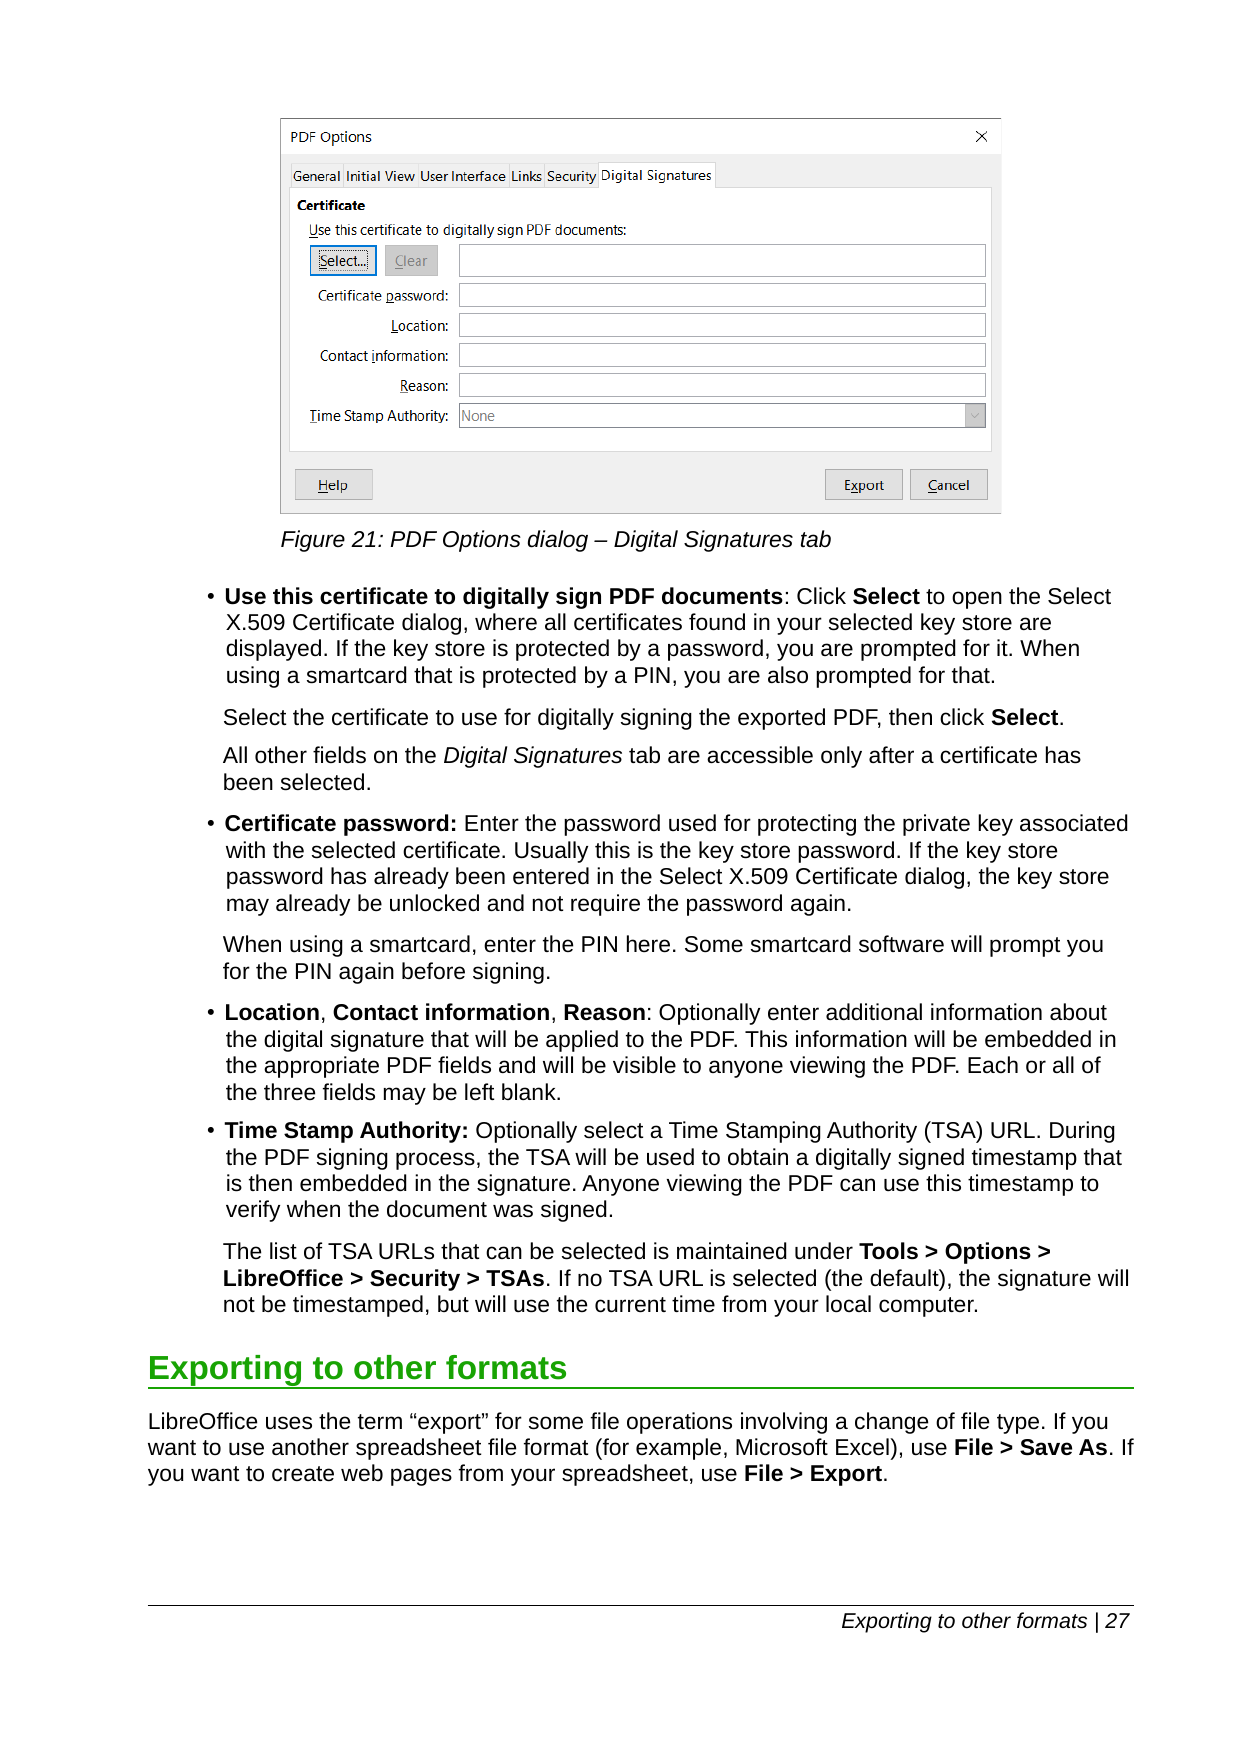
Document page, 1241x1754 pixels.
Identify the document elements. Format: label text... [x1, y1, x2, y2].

list Use this certificate to digitally sign PDF documents: Click Select to open the Select X.509 Certificate dialog, where all certificates found in your selected key store are displayed. If the key store is protected by a password, you are prompted for it. When using a smartcard that is protected by a PIN, you are also prompted for that. [204, 580, 1134, 691]
text When using a smartcard, enter the PIN here. Some smartcard software will prompt you for the PIN again before signing. [223, 931, 1134, 984]
text The list of TSA URLs that can be selected is maintained under Tools > Options > LibreOffice > Security > TSAs. If no TSA URL is selected (the default), the signature will not be timestamped, but will use the current time from your local computer. [223, 1238, 1134, 1317]
text LibreOffice uses the term “export” for some file operations involving a change of file type. If you want to use another spreadsheet file format (for example, Microsoft Excel), use File > Save As. If you want to create web pages from your spreadsheet, use File > Export. [148, 1408, 1134, 1487]
text Figure 21: PDF Options dialog – Digital Signatures tab [280, 526, 1001, 552]
text All other fields on the Digital Signatures tab are accessible only after a certificate has been selected. [223, 742, 1134, 795]
list Time Stamp Authority: Optionally select a Time Stamping Authority (TSA) URL. During the PDF signing process, the TSA will be used to obtain a digitally signed timestamp that is then embedded in the signature. Anyone viewing the PDF can use this timestamp to verify when the document was signed. [204, 1114, 1134, 1226]
picture [280, 118, 1002, 514]
text Select the certificate to use for digitally signing the exported PDF, then click Select. [223, 703, 1134, 730]
list Certificate password: Enter the password used for protecting the private key associated with the selected certificate. Usually this is the key store password. If the key store password has already been entered in the Select X.509 Certificate dialog, the key store may already be unlocked and not require the password again. [204, 807, 1134, 919]
list Location, Contact information, Reason: Optionally enter additional information about the digital signature that will be applied to the PDF. This information will be embedded in the appropriate PDF fields and will be visible to anyone viewing the PDF. Each or all of the three fields may be left blank. [204, 996, 1134, 1105]
subtitle Exporting to other formats [148, 1348, 1134, 1387]
